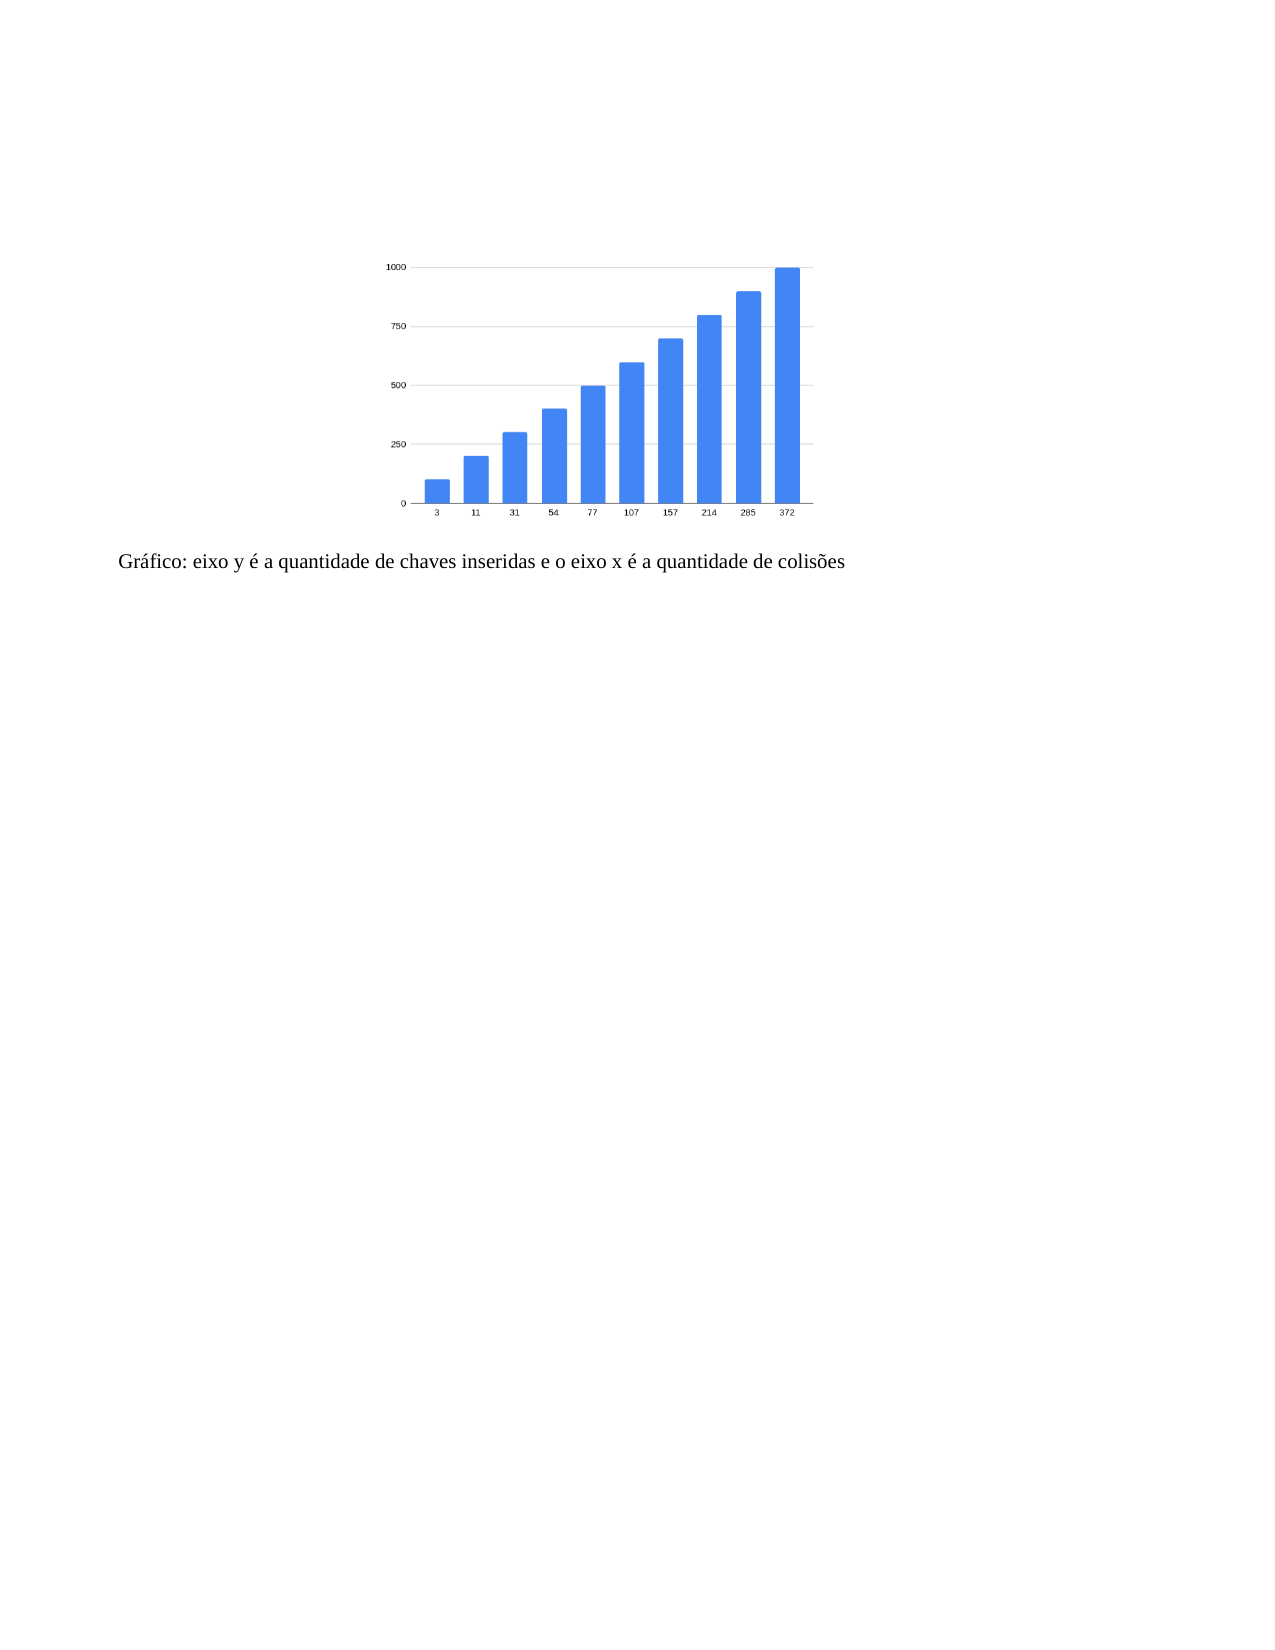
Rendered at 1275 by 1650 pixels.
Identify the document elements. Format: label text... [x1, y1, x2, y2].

text Gráfico: eixo y é a quantidade de chaves inseridas e o eixo x é a quantidade de colisões [118, 549, 1157, 573]
picture [372, 249, 821, 522]
